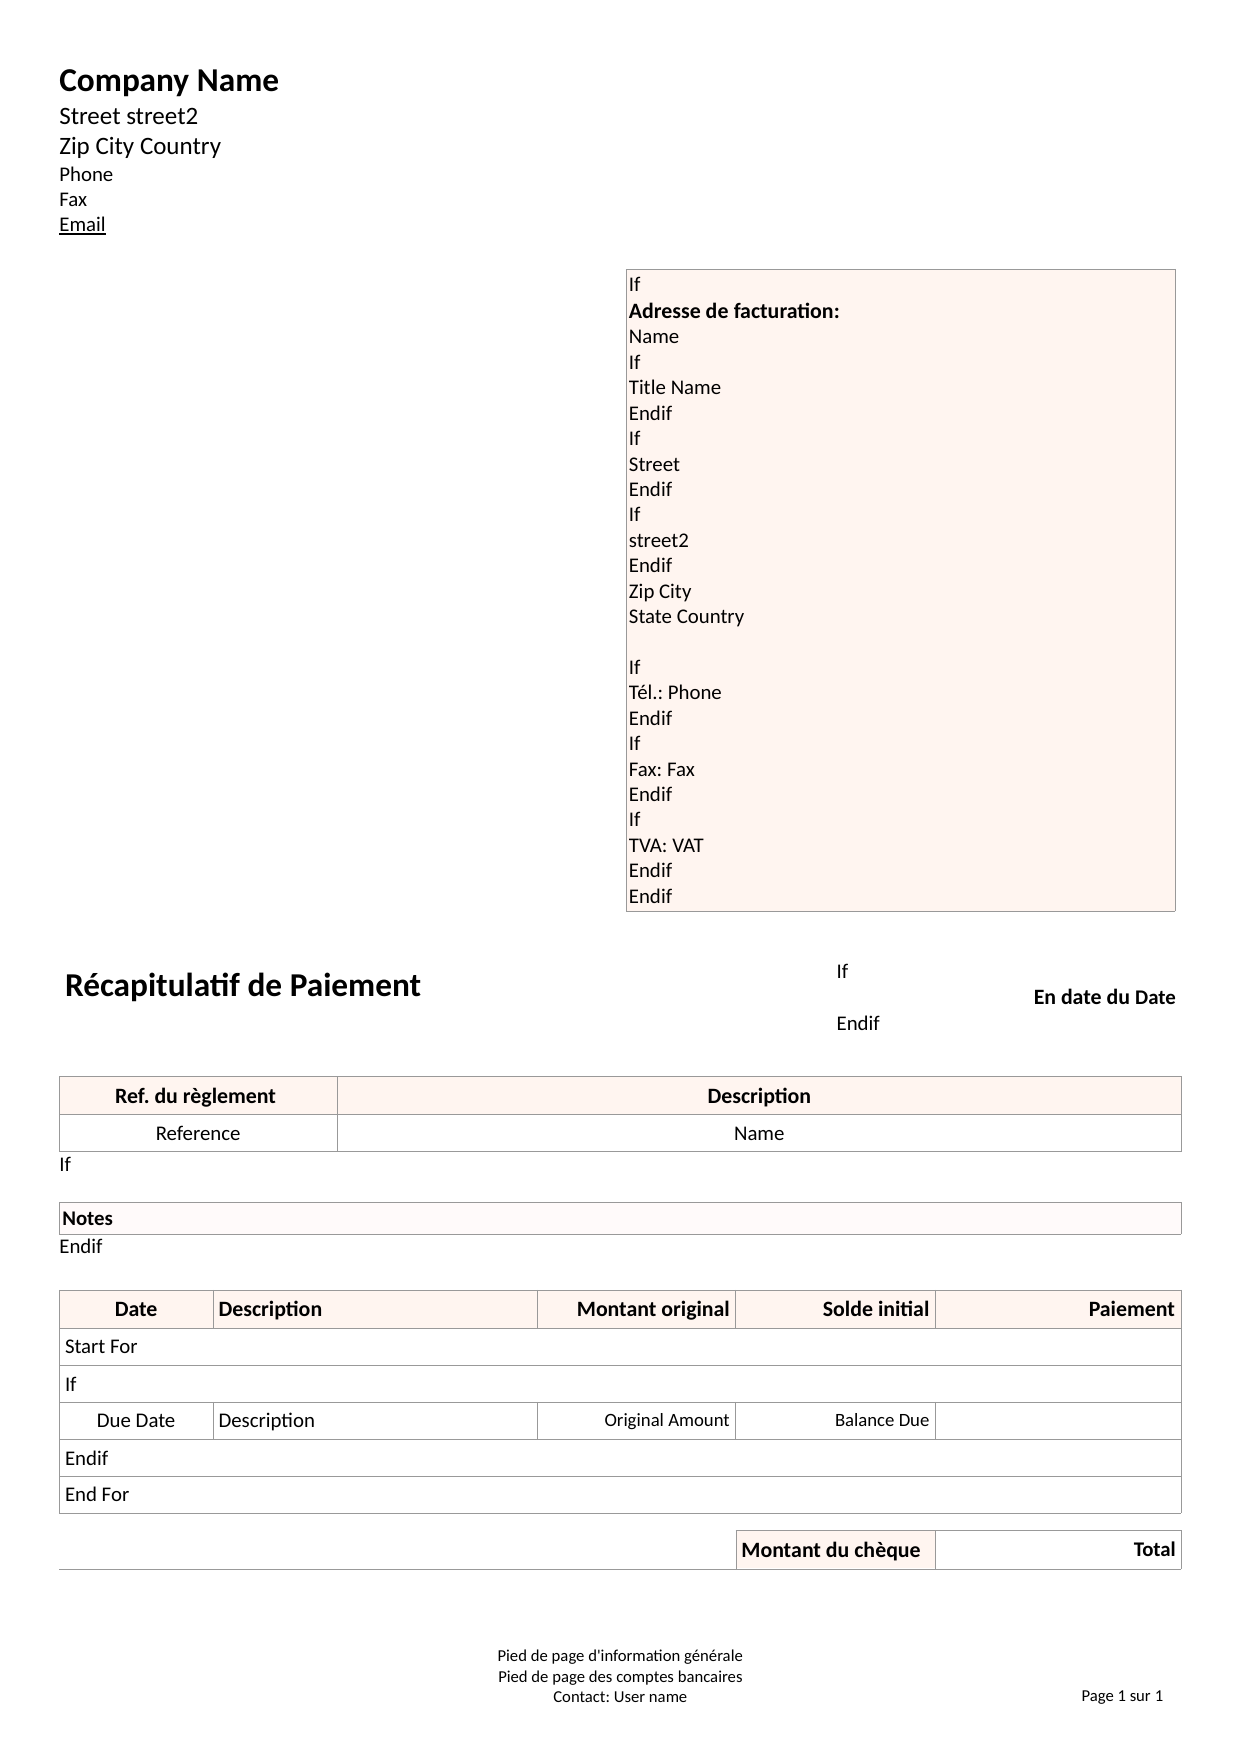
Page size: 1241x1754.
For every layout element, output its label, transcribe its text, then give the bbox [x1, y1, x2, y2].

text Notes [60, 1203, 1181, 1234]
table_header Montant original [538, 1291, 735, 1328]
table_header Description [214, 1291, 537, 1328]
table_header Description [338, 1077, 1181, 1114]
table_header Paiement [936, 1291, 1181, 1328]
table_header Ref. du règlement [60, 1077, 337, 1114]
table_cell Original Amount [538, 1403, 735, 1439]
table_header Montant du chèque [737, 1531, 935, 1568]
text Endif [59, 1235, 1181, 1259]
table_header Récapitulatif de Paiement [59, 933, 831, 1061]
table_cell Name [338, 1115, 1181, 1151]
table_header [59, 263, 620, 917]
table_header Date [60, 1291, 213, 1328]
table_header [59, 1530, 736, 1569]
table_cell Balance Due [736, 1403, 935, 1439]
table_cell [936, 1403, 1181, 1439]
table_cell If [60, 1366, 1181, 1402]
table_cell Due Date [60, 1403, 213, 1439]
table_cell End For [60, 1477, 1181, 1513]
table_cell Endif [60, 1440, 1181, 1476]
table_header [609, 59, 1181, 248]
table_cell Start For [60, 1329, 1181, 1365]
text If [59, 1152, 1181, 1177]
table_cell Description [214, 1403, 537, 1439]
table_header If Adresse de facturation: Name If Title Name Endif If Street Endif If street2 Endif Zip City State Country If Tél.: Phone Endif If Fax: Fax Endif If TVA: VAT Endif Endif [620, 263, 1181, 917]
table_header Company Name Street street2 Zip City Country Phone Fax Email [59, 59, 608, 248]
table_header If En date du Date Endif [831, 933, 1181, 1061]
table_cell Reference [60, 1115, 337, 1151]
table_header Total [936, 1531, 1181, 1568]
table_header Solde initial [736, 1291, 935, 1328]
